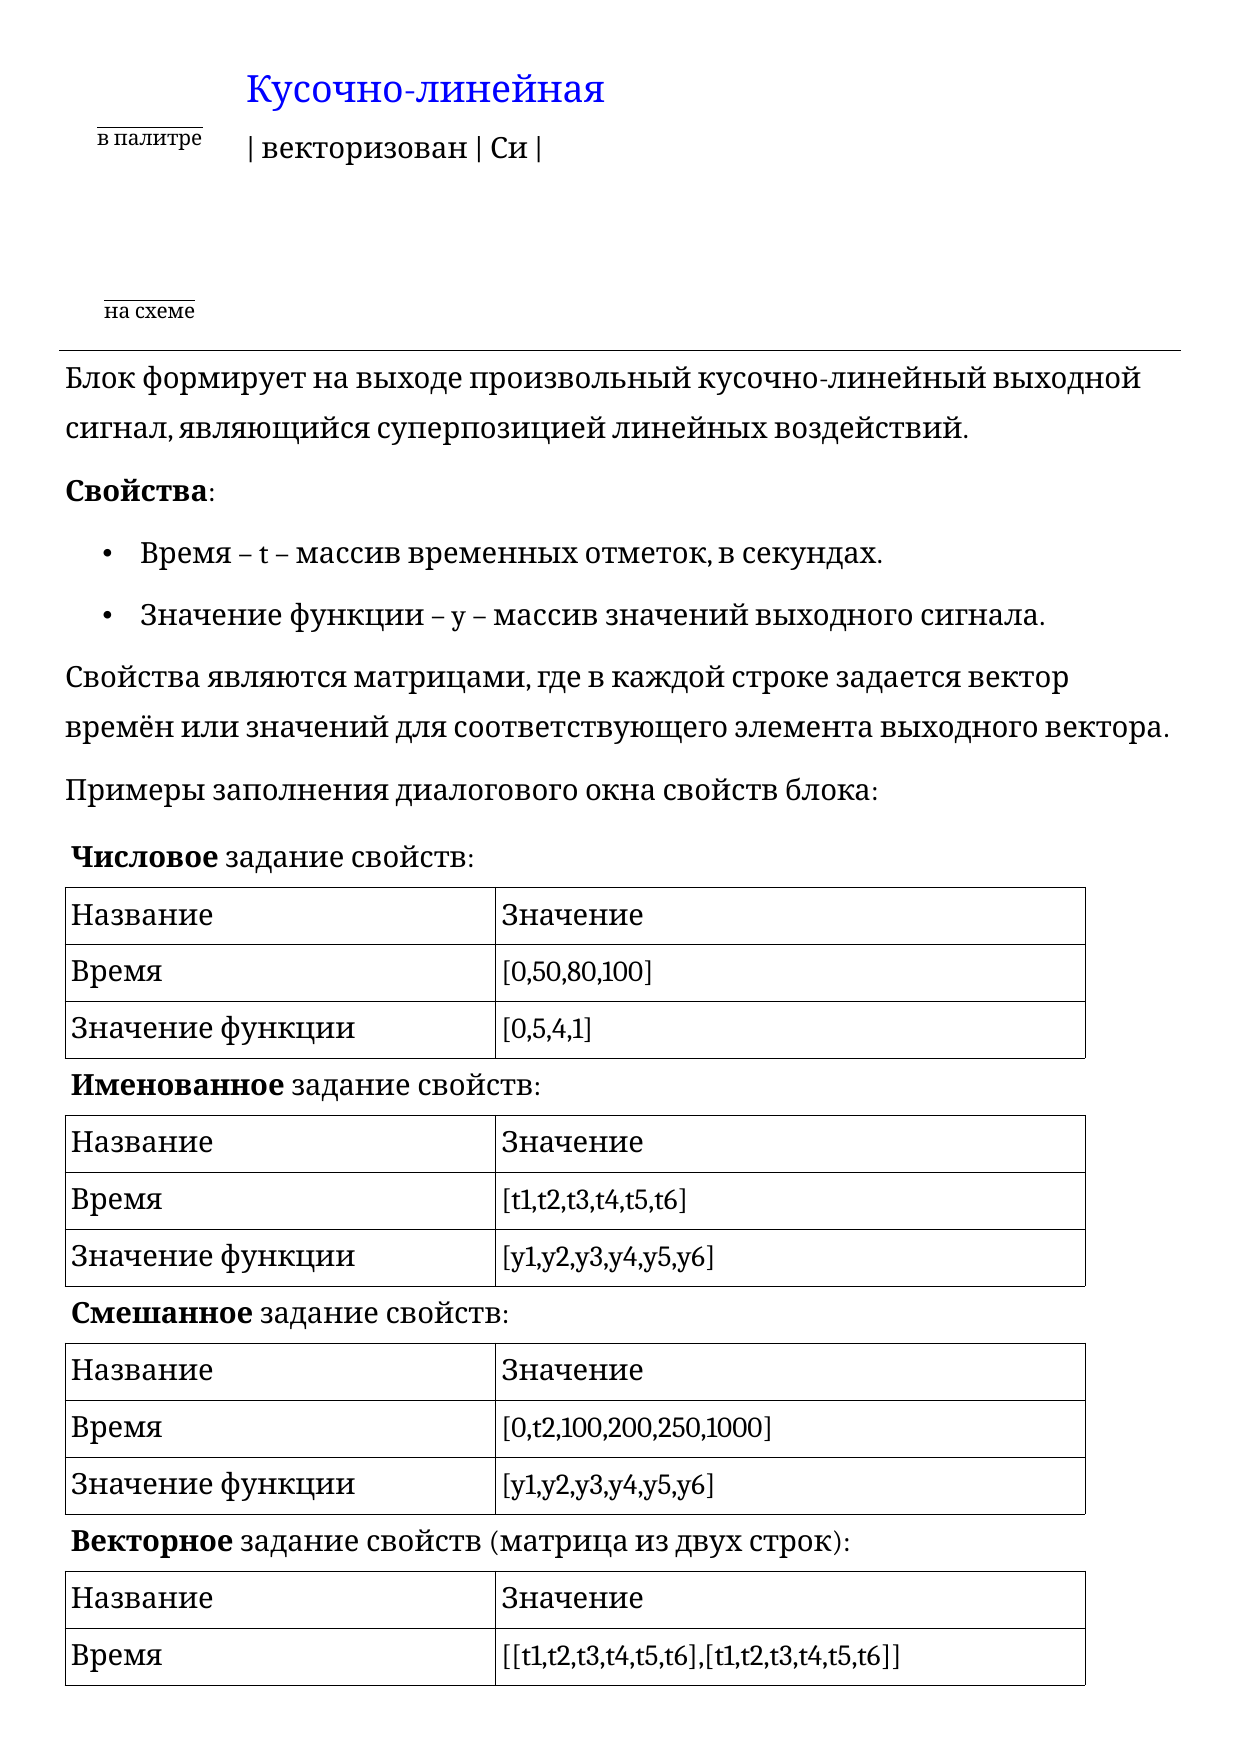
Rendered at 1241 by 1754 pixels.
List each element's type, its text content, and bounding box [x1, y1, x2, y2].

table_cell Векторное задание свойств (матрица из двух строк): [65, 1515, 1085, 1571]
table_cell [t1,t2,t3,t4,t5,t6] [496, 1173, 1085, 1229]
table_cell на схеме [59, 294, 240, 350]
table_cell | векторизован | Си | [240, 121, 1181, 178]
table_header Кусочно-линейная [240, 59, 1181, 121]
table_cell Смешанное задание свойств: [65, 1287, 1085, 1343]
table_header Числовое задание свойств: [65, 830, 1085, 887]
table_cell Название [66, 888, 495, 944]
table_cell Название [66, 1116, 495, 1172]
table_cell Значение функции [66, 1458, 495, 1514]
table_cell Время [66, 1173, 495, 1229]
table_cell Время [66, 945, 495, 1001]
table_cell Значение функции [66, 1002, 495, 1058]
table_cell Название [66, 1344, 495, 1400]
table_header [59, 59, 240, 121]
table_cell [59, 178, 240, 293]
table_cell [0,50,80,100] [496, 945, 1085, 1001]
table_cell Значение функции [66, 1230, 495, 1286]
table_cell [y1,y2,y3,y4,y5,y6] [496, 1230, 1085, 1286]
table_cell Значение [496, 1116, 1085, 1172]
table_cell [y1,y2,y3,y4,y5,y6] [496, 1458, 1085, 1514]
table_cell Значение [496, 888, 1085, 944]
table_cell Блок формирует на выходе произвольный кусочно-линейный выходной сигнал, являющийся суперпозицией линейных воздействий. Свойства: Время – t – массив временных отметок, в секундах. Значение функции – y – массив значений выходного сигнала. Свойства являются матрицами, где в каждой строке задается вектор времён или значений для соответствующего элемента выходного вектора. Примеры заполнения диалогового окна свойств блока: Примечания: По умолчанию блок формирует скалярный выходной сигнал. Именованные свойства задаются как локальные переменные модели (или субмодели) во вкладке Параметры или как глобальные сигналы проекта при помощи пункта главного меню Графика → Сигналы. [59, 351, 1181, 1690]
table_cell Название [66, 1572, 495, 1628]
table_cell [240, 178, 1181, 293]
table_cell в палитре [59, 121, 240, 178]
table_cell Время [66, 1401, 495, 1457]
table_cell [[t1,t2,t3,t4,t5,t6],[t1,t2,t3,t4,t5,t6]] [496, 1629, 1085, 1684]
table_cell [0,t2,100,200,250,1000] [496, 1401, 1085, 1457]
table_cell Значение [496, 1344, 1085, 1400]
table_cell [0,5,4,1] [496, 1002, 1085, 1058]
table_cell [240, 294, 1181, 350]
table_cell Значение [496, 1572, 1085, 1628]
table_cell Именованное задание свойств: [65, 1059, 1085, 1115]
table_cell Время [66, 1629, 495, 1684]
